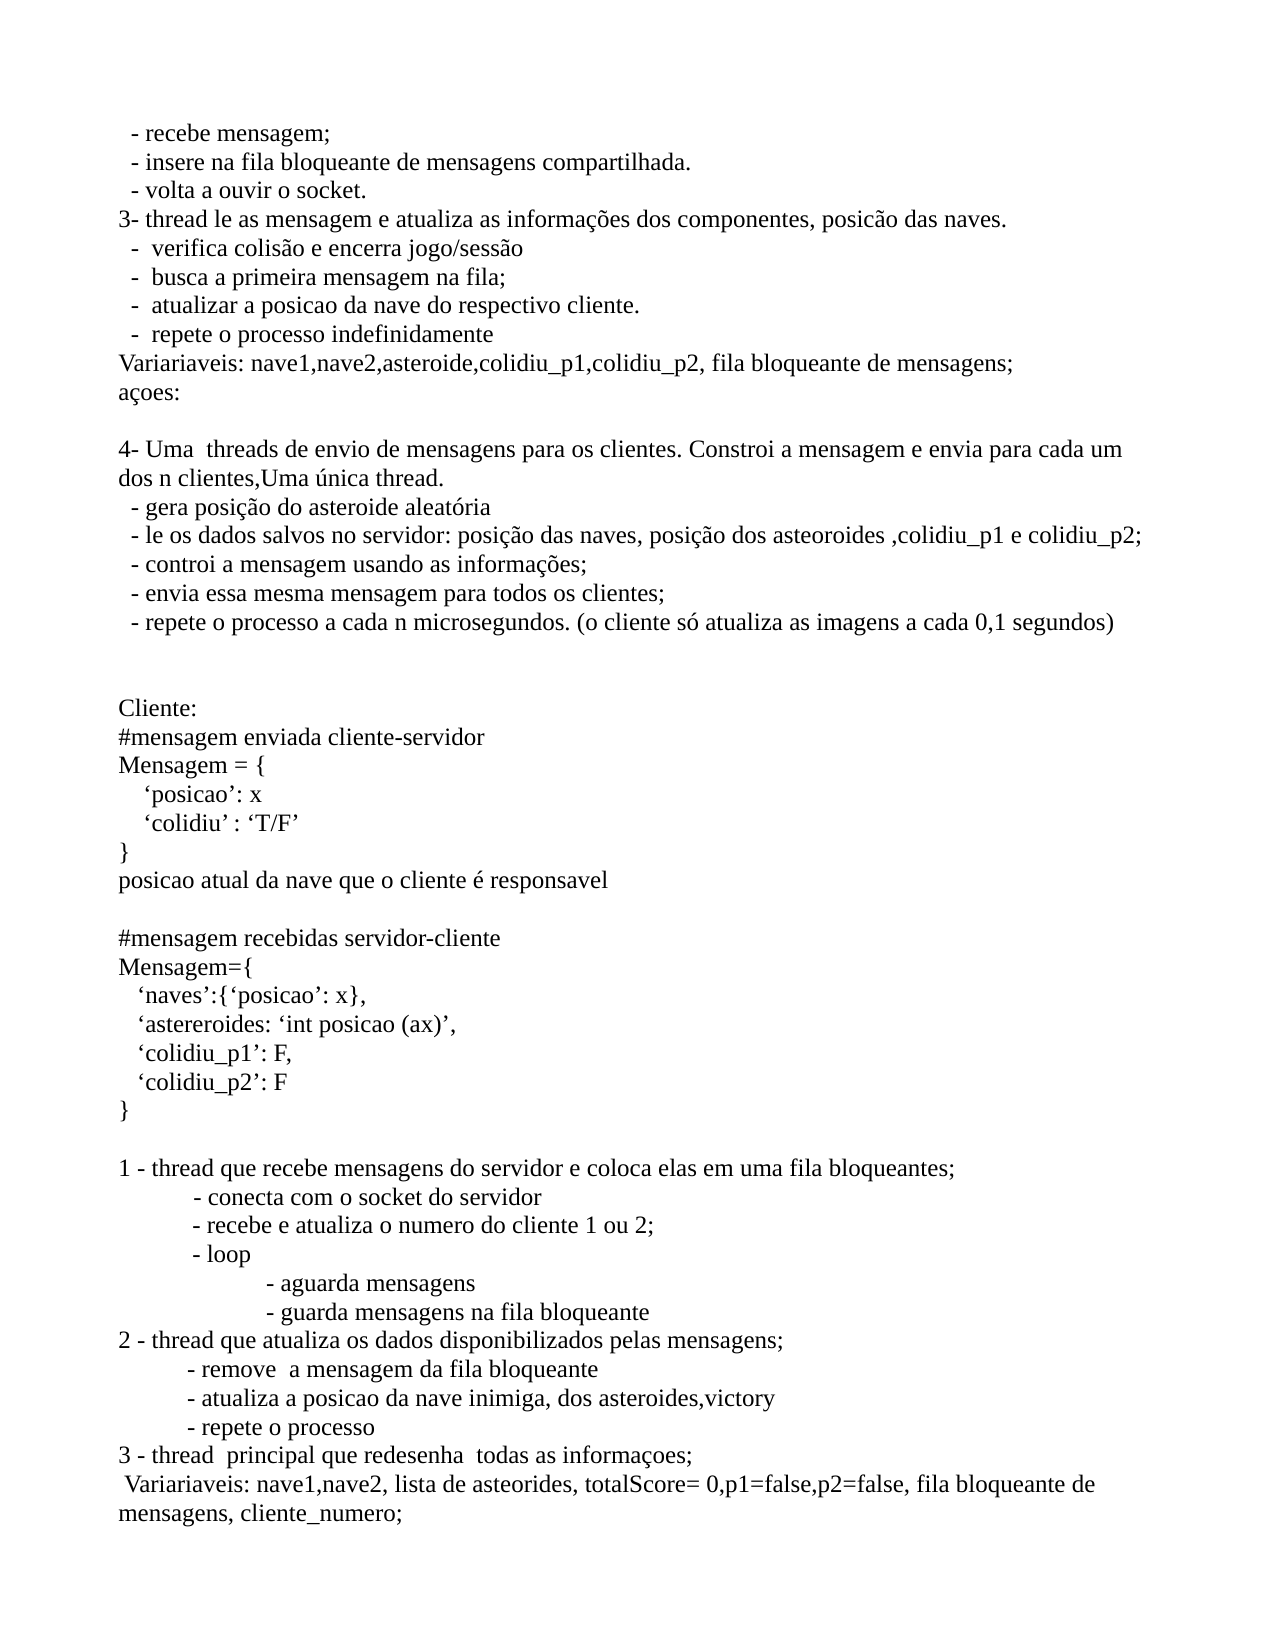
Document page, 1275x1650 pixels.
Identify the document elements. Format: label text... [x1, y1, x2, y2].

text Cliente: [118, 693, 1157, 722]
text - le os dados salvos no servidor: posição das naves, posição dos asteoroides ,colidiu_p1 e colidiu_p2; [118, 521, 1157, 549]
text - recebe mensagem; [118, 118, 1157, 147]
text - atualizar a posicao da nave do respectivo cliente. [118, 291, 1157, 319]
text açoes: [118, 377, 1157, 406]
text - verifica colisão e encerra jogo/sessão [118, 233, 1157, 262]
text 2 - thread que atualiza os dados disponibilizados pelas mensagens; [118, 1326, 1157, 1354]
text - repete o processo [118, 1412, 1157, 1441]
text #mensagem enviada cliente-servidor [118, 722, 1157, 751]
text ‘posicao’: x [118, 779, 1157, 808]
text - remove a mensagem da fila bloqueante [118, 1354, 1157, 1383]
text Mensagem={ [118, 952, 1157, 981]
text - repete o processo a cada n microsegundos. (o cliente só atualiza as imagens a cada 0,1 segundos) [118, 607, 1157, 636]
text ‘colidiu_p1’: F, [118, 1038, 1157, 1067]
text - loop [118, 1239, 1157, 1268]
text Variariaveis: nave1,nave2, lista de asteorides, totalScore= 0,p1=false,p2=false, fila bloqueante de mensagens, cliente_numero; [118, 1469, 1157, 1527]
text ‘naves’:{‘posicao’: x}, [118, 981, 1157, 1009]
text - controi a mensagem usando as informações; [118, 549, 1157, 578]
text - conecta com o socket do servidor [118, 1182, 1157, 1211]
text #mensagem recebidas servidor-cliente [118, 923, 1157, 952]
text ‘colidiu’ : ‘T/F’ [118, 808, 1157, 837]
text - repete o processo indefinidamente [118, 319, 1157, 348]
text - volta a ouvir o socket. [118, 176, 1157, 204]
text ‘astereroides: ‘int posicao (ax)’, [118, 1009, 1157, 1038]
text - recebe e atualiza o numero do cliente 1 ou 2; [118, 1211, 1157, 1239]
text 3- thread le as mensagem e atualiza as informações dos componentes, posicão das naves. [118, 204, 1157, 233]
text - busca a primeira mensagem na fila; [118, 262, 1157, 291]
text 3 - thread principal que redesenha todas as informaçoes; [118, 1441, 1157, 1469]
text - gera posição do asteroide aleatória [118, 492, 1157, 521]
text - insere na fila bloqueante de mensagens compartilhada. [118, 147, 1157, 176]
text ‘colidiu_p2’: F [118, 1067, 1157, 1096]
text } [118, 1096, 1157, 1124]
text - aguarda mensagens [118, 1268, 1157, 1297]
text 1 - thread que recebe mensagens do servidor e coloca elas em uma fila bloqueantes; [118, 1153, 1157, 1182]
text } [118, 837, 1157, 866]
text 4- Uma threads de envio de mensagens para os clientes. Constroi a mensagem e envia para cada um dos n clientes,Uma única thread. [118, 434, 1157, 492]
text - envia essa mesma mensagem para todos os clientes; [118, 578, 1157, 607]
text - atualiza a posicao da nave inimiga, dos asteroides,victory [118, 1383, 1157, 1412]
text Variariaveis: nave1,nave2,asteroide,colidiu_p1,colidiu_p2, fila bloqueante de mensagens; [118, 348, 1157, 377]
text Mensagem = { [118, 751, 1157, 779]
text - guarda mensagens na fila bloqueante [118, 1297, 1157, 1326]
text posicao atual da nave que o cliente é responsavel [118, 866, 1157, 894]
